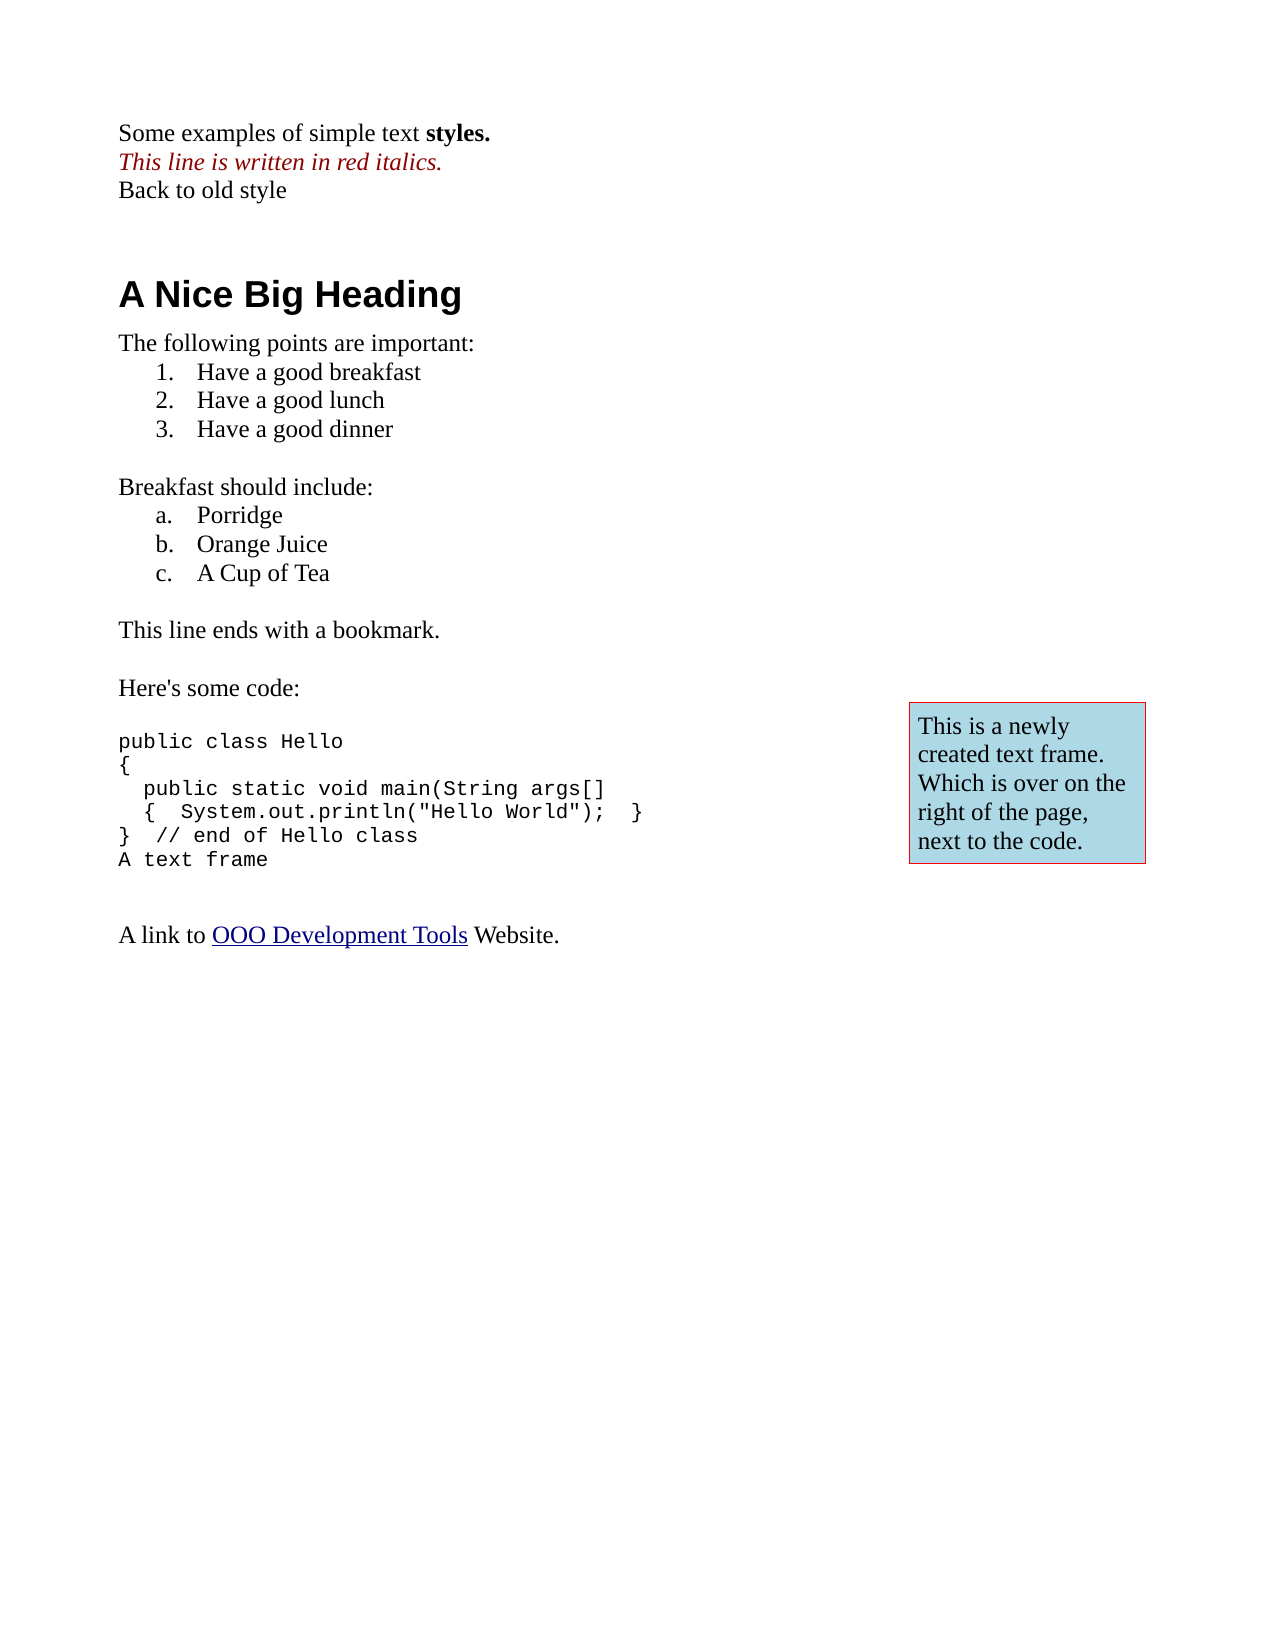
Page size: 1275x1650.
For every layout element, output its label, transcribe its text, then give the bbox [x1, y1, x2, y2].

text public class Hello { public static void main(String args[] { System.out.println("Hello World"); } } // end of Hello class [118, 731, 909, 849]
text Breakfast should include: [118, 472, 1157, 501]
text A link to OOO Development Tools Website. [118, 920, 1157, 948]
text This is a newly created text frame. Which is over on the right of the page, next to the code. [918, 711, 1136, 854]
text This line ends with a bookmark. [118, 616, 1157, 673]
list Orange Juice [155, 529, 1157, 558]
text A text frame [118, 849, 1157, 896]
list Have a good breakfast [155, 357, 1157, 386]
list Have a good dinner [155, 414, 1157, 443]
text Here's some code: [118, 673, 1157, 702]
list Have a good lunch [155, 386, 1157, 414]
text The following points are important: [118, 328, 1157, 357]
list A Cup of Tea [155, 558, 1157, 587]
list Porridge [155, 501, 1157, 529]
subtitle A Nice Big Heading [118, 229, 1157, 316]
text Back to old style [118, 176, 1157, 204]
text Some examples of simple text styles. This line is written in red italics. [118, 118, 1157, 176]
